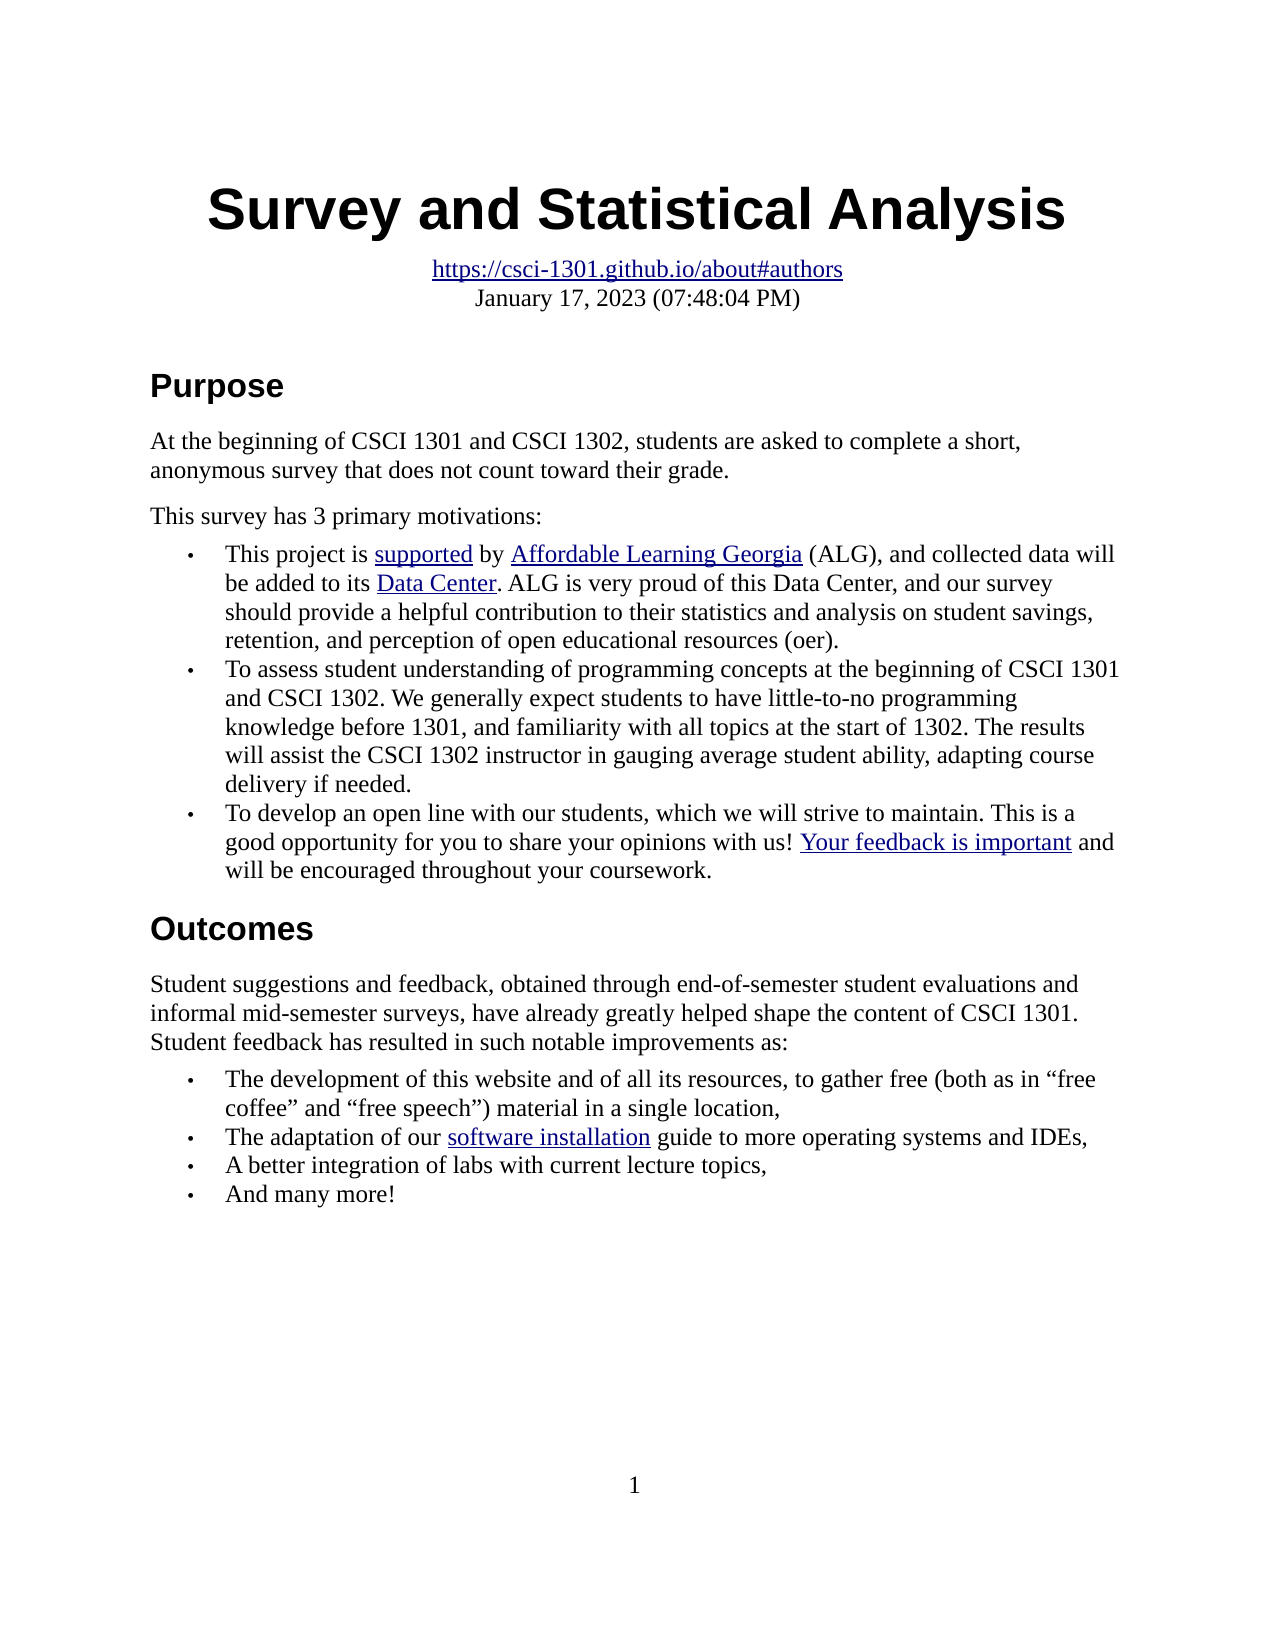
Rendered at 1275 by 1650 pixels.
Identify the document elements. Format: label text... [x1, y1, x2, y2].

text https://csci-1301.github.io/about#authors [150, 254, 1125, 283]
text Student suggestions and feedback, obtained through end-of-semester student evaluations and informal mid-semester surveys, have already greatly helped shape the content of CSCI 1301. Student feedback has resulted in such notable improvements as: [150, 969, 1125, 1055]
list The adaptation of our software installation guide to more operating systems and IDEs, [187, 1122, 1125, 1151]
subtitle Outcomes [150, 909, 1125, 948]
text At the beginning of CSCI 1301 and CSCI 1302, students are asked to complete a short, anonymous survey that does not count toward their grade. [150, 426, 1125, 483]
title Survey and Statistical Analysis [150, 175, 1125, 242]
text This survey has 3 primary motivations: [150, 501, 1125, 530]
list A better integration of labs with current lecture topics, [187, 1151, 1125, 1179]
text January 17, 2023 (07:48:04 PM) [150, 283, 1125, 312]
list To assess student understanding of programming concepts at the beginning of CSCI 1301 and CSCI 1302. We generally expect students to have little-to-no programming knowledge before 1301, and familiarity with all topics at the start of 1302. The results will assist the CSCI 1302 instructor in gauging average student ability, adapting course delivery if needed. [187, 654, 1125, 798]
list To develop an open line with our students, which we will strive to maintain. This is a good opportunity for you to share your opinions with us! Your feedback is important and will be encouraged throughout your coursework. [187, 798, 1125, 884]
list The development of this website and of all its resources, to gather free (both as in “free coffee” and “free speech”) material in a single location, [187, 1064, 1125, 1122]
list This project is supported by Affordable Learning Georgia (ALG), and collected data will be added to its Data Center. ALG is very proud of this Data Center, and our survey should provide a helpful contribution to their statistics and analysis on student savings, retention, and perception of open educational resources (oer). [187, 539, 1125, 654]
subtitle Purpose [150, 366, 1125, 404]
list And many more! [187, 1179, 1125, 1208]
